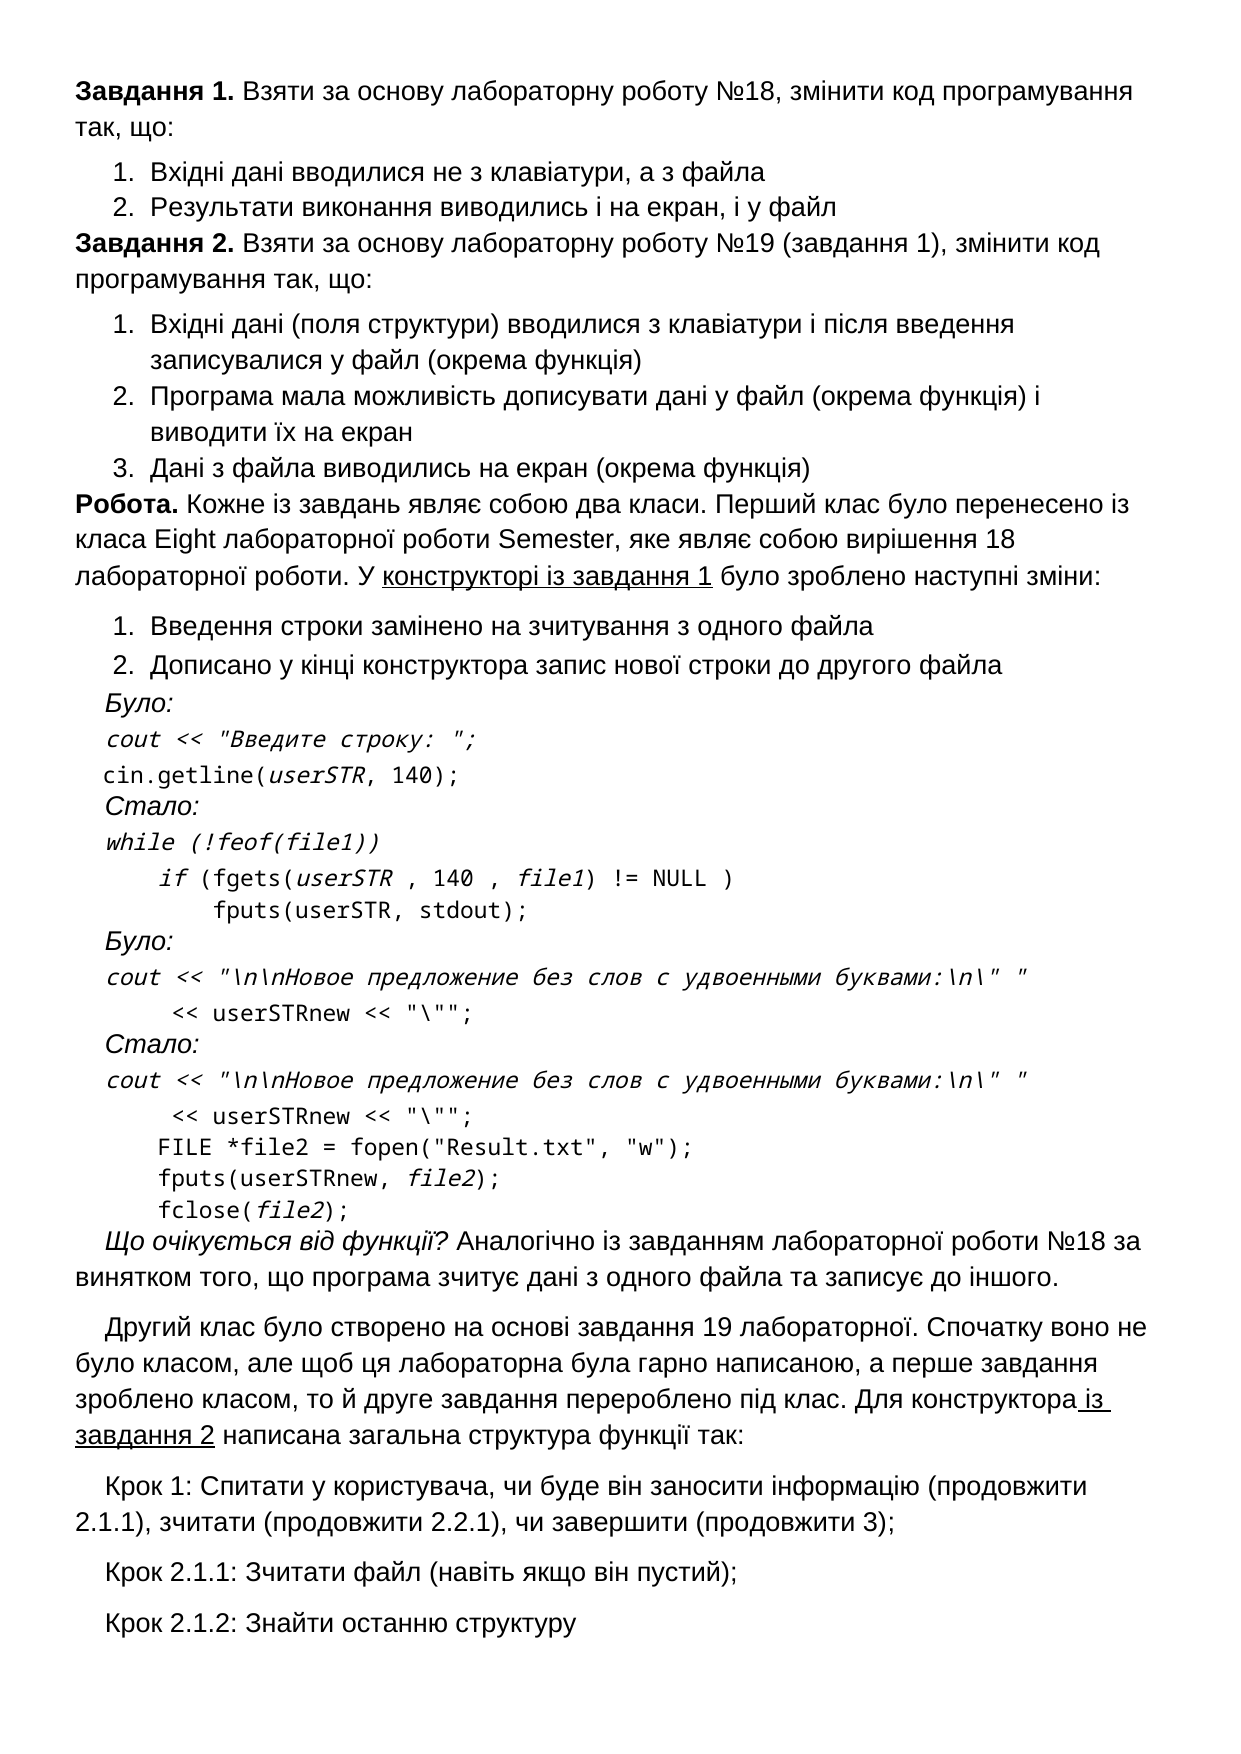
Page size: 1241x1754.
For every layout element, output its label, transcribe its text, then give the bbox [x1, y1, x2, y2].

list Введення строки замінено на зчитування з одного файла [112, 610, 1165, 641]
text Завдання 1. Взяти за основу лабораторну роботу №18, змінити код програмування так, що: [75, 75, 1165, 142]
text if (fgets(userSTR , 140 , file1) != NULL ) [75, 862, 1165, 893]
text Стало: [75, 1028, 1165, 1059]
text Робота. Кожне із завдань являє собою два класи. Перший клас було перенесено із класа Eight лабораторної роботи Semester, яке являє собою вирішення 18 лабораторної роботи. У конструкторі із завдання 1 було зроблено наступні зміни: [75, 488, 1165, 591]
text Крок 2.1.1: Зчитати файл (навіть якщо він пустий); [75, 1556, 1165, 1587]
list Результати виконання виводились і на екран, і у файл [112, 191, 1165, 223]
text Крок 2.1.2: Знайти останню структуру [75, 1607, 1165, 1638]
text Завдання 2. Взяти за основу лабораторну роботу №19 (завдання 1), змінити код програмування так, що: [75, 227, 1165, 294]
list Програма мала можливість дописувати дані у файл (окрема функція) і виводити їх на екран [112, 380, 1165, 447]
list Вхідні дані (поля структури) вводилися з клавіатури і після введення записувалися у файл (окрема функція) [112, 308, 1165, 375]
text cin.getline(userSTR, 140); [75, 759, 1165, 790]
text while (!feof(file1)) [75, 826, 1165, 858]
list Дані з файла виводились на екран (окрема функція) [112, 452, 1165, 483]
text << userSTRnew << "\""; [75, 997, 1165, 1028]
list Дописано у кінці конструктора запис нової строки до другого файла [112, 649, 1165, 680]
text cout << "Введите строку: "; [75, 723, 1165, 754]
text fclose(file2); [75, 1193, 1165, 1225]
text cout << "\n\nНовое предложение без слов с удвоенными буквами:\n\" " [75, 961, 1165, 992]
list Вхідні дані вводилися не з клавіатури, а з файла [112, 156, 1165, 187]
text fputs(userSTR, stdout); [75, 893, 1165, 925]
text FILE *file2 = fopen("Result.txt", "w"); [75, 1131, 1165, 1162]
text Було: [75, 687, 1165, 718]
text << userSTRnew << "\""; [75, 1100, 1165, 1131]
text Що очікується від функції? Аналогічно із завданням лабораторної роботи №18 за винятком того, що програма зчитує дані з одного файла та записує до іншого. [75, 1225, 1165, 1292]
text fputs(userSTRnew, file2); [75, 1162, 1165, 1193]
text Крок 1: Спитати у користувача, чи буде він заносити інформацію (продовжити 2.1.1), зчитати (продовжити 2.2.1), чи завершити (продовжити 3); [75, 1469, 1165, 1537]
text Було: [75, 925, 1165, 956]
text Стало: [75, 790, 1165, 822]
text cout << "\n\nНовое предложение без слов с удвоенными буквами:\n\" " [75, 1064, 1165, 1095]
text Другий клас було створено на основі завдання 19 лабораторної. Спочатку воно не було класом, але щоб ця лабораторна була гарно написаною, а перше завдання зроблено класом, то й друге завдання перероблено під клас. Для конструктора із завдання 2 написана загальна структура функції так: [75, 1311, 1165, 1450]
